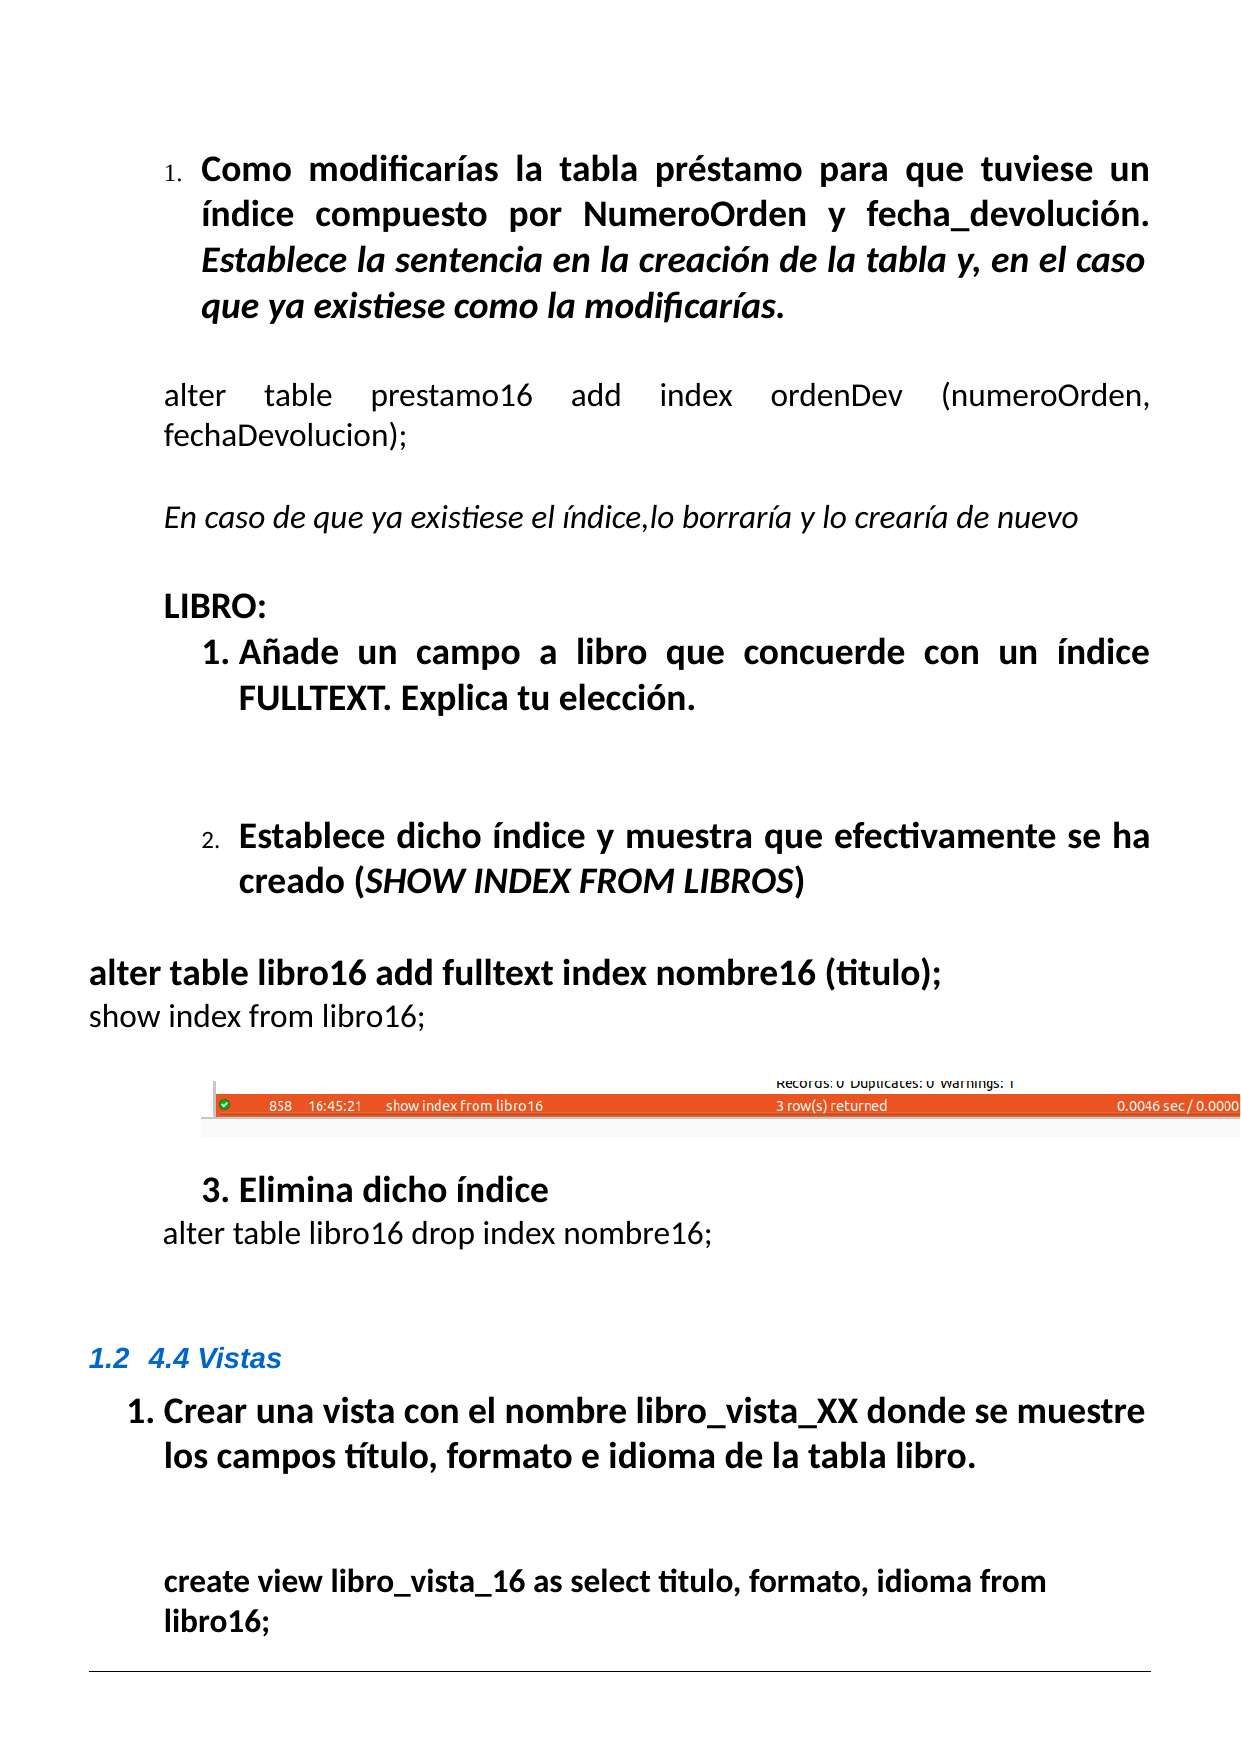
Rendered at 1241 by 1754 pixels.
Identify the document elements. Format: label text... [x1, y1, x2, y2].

text alter table libro16 add fulltext index nombre16 (titulo); [89, 949, 1152, 995]
list Establece dicho índice y muestra que efectivamente se ha creado (SHOW INDEX FROM LIBROS) [201, 812, 1152, 903]
text create view libro_vista_16 as select titulo, formato, idioma from libro16; [164, 1559, 1152, 1641]
text En caso de que ya existiese el índice,lo borraría y lo crearía de nuevo [164, 496, 1152, 537]
subtitle 4.4 Vistas [89, 1341, 1152, 1374]
list Crear una vista con el nombre libro_vista_XX donde se muestre los campos título, formato e idioma de la tabla libro. [126, 1387, 1152, 1478]
list Añade un campo a libro que concuerde con un índice FULLTEXT. Explica tu elección. [201, 628, 1152, 720]
text alter table prestamo16 add index ordenDev (numeroOrden, fechaDevolucion); [164, 374, 1152, 455]
text LIBRO: [164, 582, 1152, 628]
text show index from libro16; [89, 995, 1152, 1036]
list Elimina dicho índice [201, 1166, 1152, 1212]
list Como modificarías la tabla préstamo para que tuviese un índice compuesto por NumeroOrden y fecha_devolución. Establece la sentencia en la creación de la tabla y, en el caso que ya existiese como la modificarías. [164, 144, 1152, 328]
text alter table libro16 drop index nombre16; [162, 1212, 1152, 1252]
